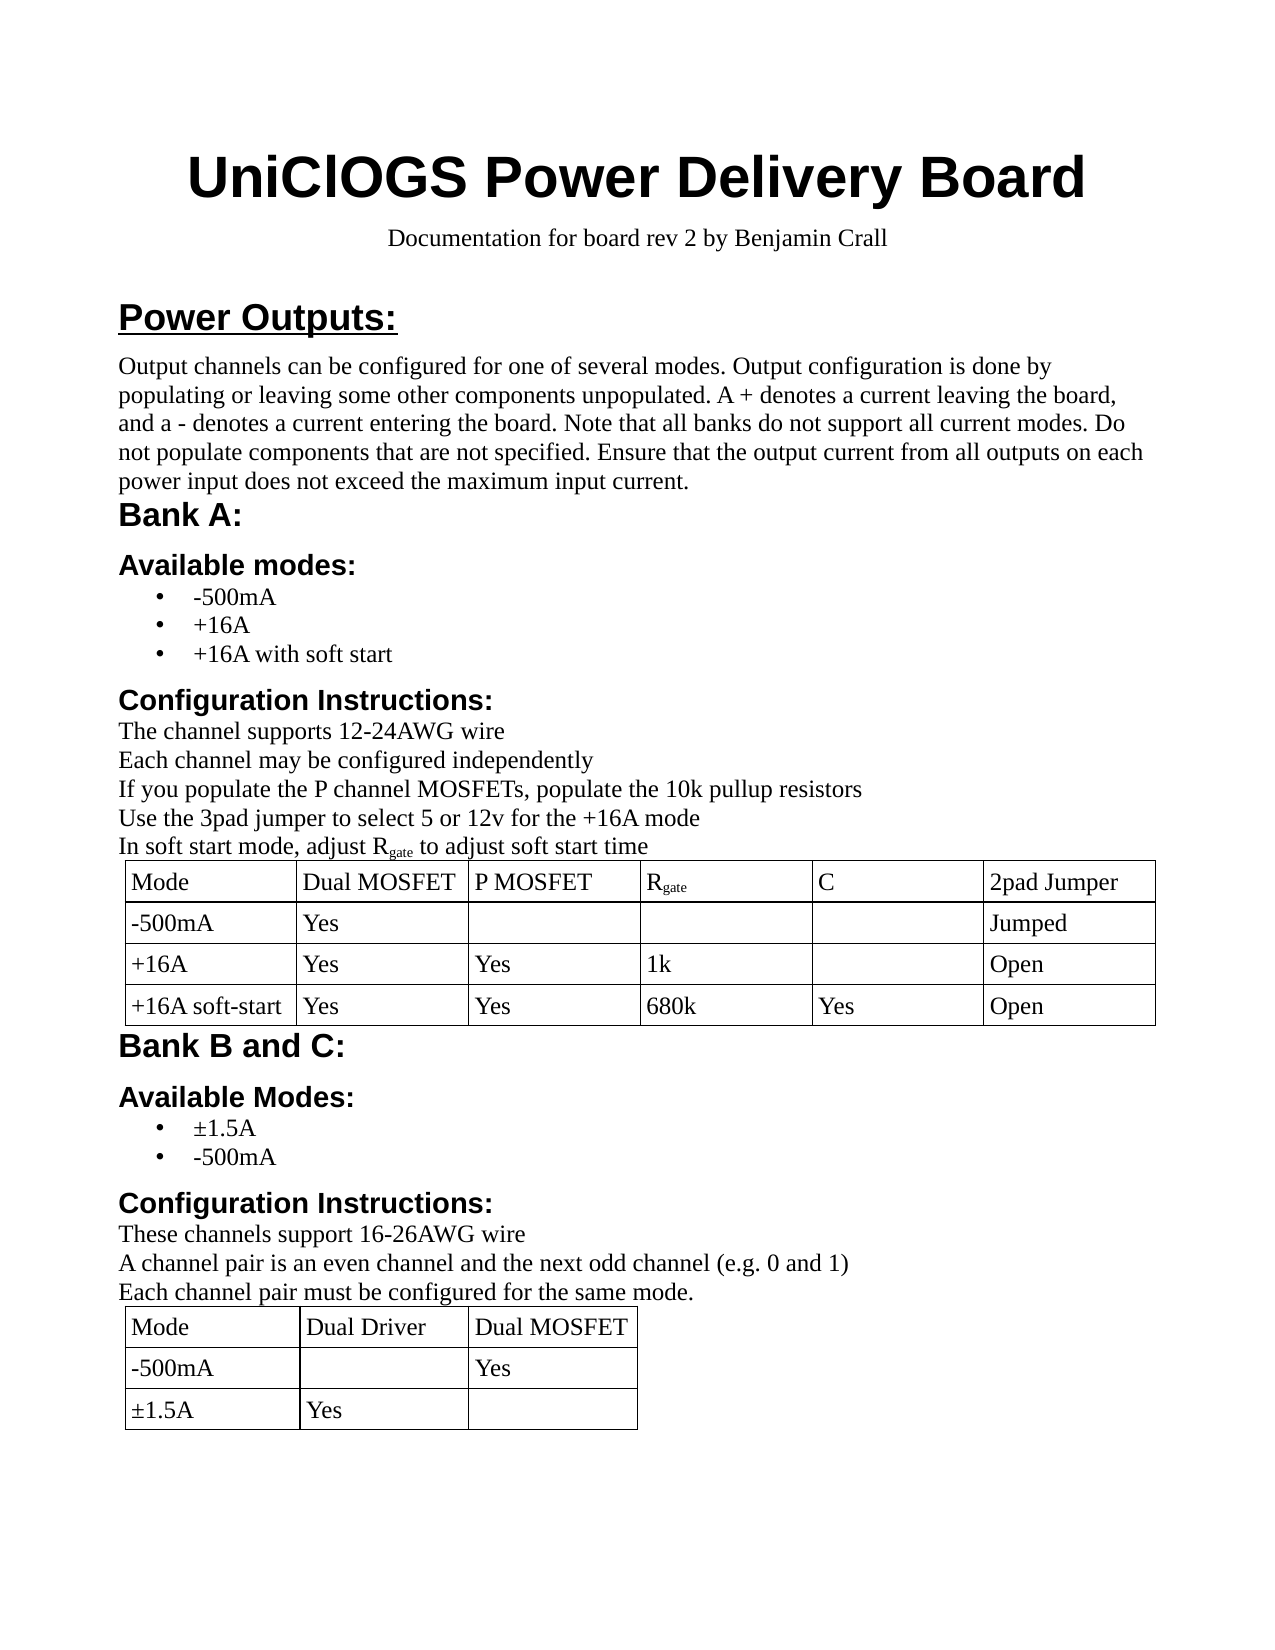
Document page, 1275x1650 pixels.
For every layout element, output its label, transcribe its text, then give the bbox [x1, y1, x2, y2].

table_header Dual MOSFET [297, 861, 468, 901]
subtitle Bank A: [118, 495, 1157, 533]
table_header Dual MOSFET [469, 1307, 637, 1347]
table_header Mode [126, 1307, 299, 1347]
text If you populate the P channel MOSFETs, populate the 10k pullup resistors [118, 774, 1157, 803]
table_cell [813, 903, 983, 943]
list -500mA [156, 1142, 1157, 1171]
text These channels support 16-26AWG wire [118, 1219, 1157, 1248]
table_cell Yes [297, 944, 468, 984]
table_cell Yes [813, 985, 983, 1025]
table_header Dual Driver [301, 1307, 468, 1347]
text Documentation for board rev 2 by Benjamin Crall [118, 223, 1157, 251]
subtitle Configuration Instructions: [118, 1186, 1157, 1219]
table_cell [301, 1348, 468, 1388]
subtitle Available modes: [118, 548, 1157, 582]
table_cell Jumped [984, 903, 1155, 943]
list -500mA [156, 582, 1157, 610]
table_cell -500mA [126, 903, 296, 943]
table_cell Yes [301, 1389, 468, 1429]
table_cell [469, 903, 640, 943]
table_header Rgate [641, 861, 812, 901]
table_cell ±1.5A [126, 1389, 299, 1429]
table_cell [469, 1389, 637, 1429]
table_header P MOSFET [469, 861, 640, 901]
text Use the 3pad jumper to select 5 or 12v for the +16A mode [118, 803, 1157, 831]
list +16A with soft start [156, 639, 1157, 668]
list ±1.5A [156, 1113, 1157, 1142]
table_header Mode [126, 861, 296, 901]
table_cell Yes [297, 903, 468, 943]
text Output channels can be configured for one of several modes. Output configuration is done by populating or leaving some other components unpopulated. A + denotes a current leaving the board, and a - denotes a current entering the board. Note that all banks do not support all current modes. Do not populate components that are not specified. Ensure that the output current from all outputs on each power input does not exceed the maximum input current. [118, 351, 1157, 495]
table_cell 680k [641, 985, 812, 1025]
table_cell 1k [641, 944, 812, 984]
subtitle Bank B and C: [118, 1026, 1157, 1065]
table_cell Yes [469, 985, 640, 1025]
text In soft start mode, adjust Rgate to adjust soft start time [118, 831, 1157, 860]
table_header C [813, 861, 983, 901]
list +16A [156, 610, 1157, 639]
subtitle Configuration Instructions: [118, 683, 1157, 716]
table_cell +16A soft-start [126, 985, 296, 1025]
subtitle Available Modes: [118, 1080, 1157, 1113]
table_cell Open [984, 944, 1155, 984]
text Each channel pair must be configured for the same mode. [118, 1277, 1157, 1306]
table_cell Yes [297, 985, 468, 1025]
table_cell [641, 903, 812, 943]
table_cell -500mA [126, 1348, 299, 1388]
table_cell +16A [126, 944, 296, 984]
text A channel pair is an even channel and the next odd channel (e.g. 0 and 1) [118, 1248, 1157, 1277]
text Each channel may be configured independently [118, 745, 1157, 774]
table_header 2pad Jumper [984, 861, 1155, 901]
subtitle Power Outputs: [118, 295, 1157, 338]
table_cell Yes [469, 944, 640, 984]
table_cell Open [984, 985, 1155, 1025]
text The channel supports 12-24AWG wire [118, 716, 1157, 745]
table_cell [813, 944, 983, 984]
title UniClOGS Power Delivery Board [118, 143, 1157, 210]
table_cell Yes [469, 1348, 637, 1388]
